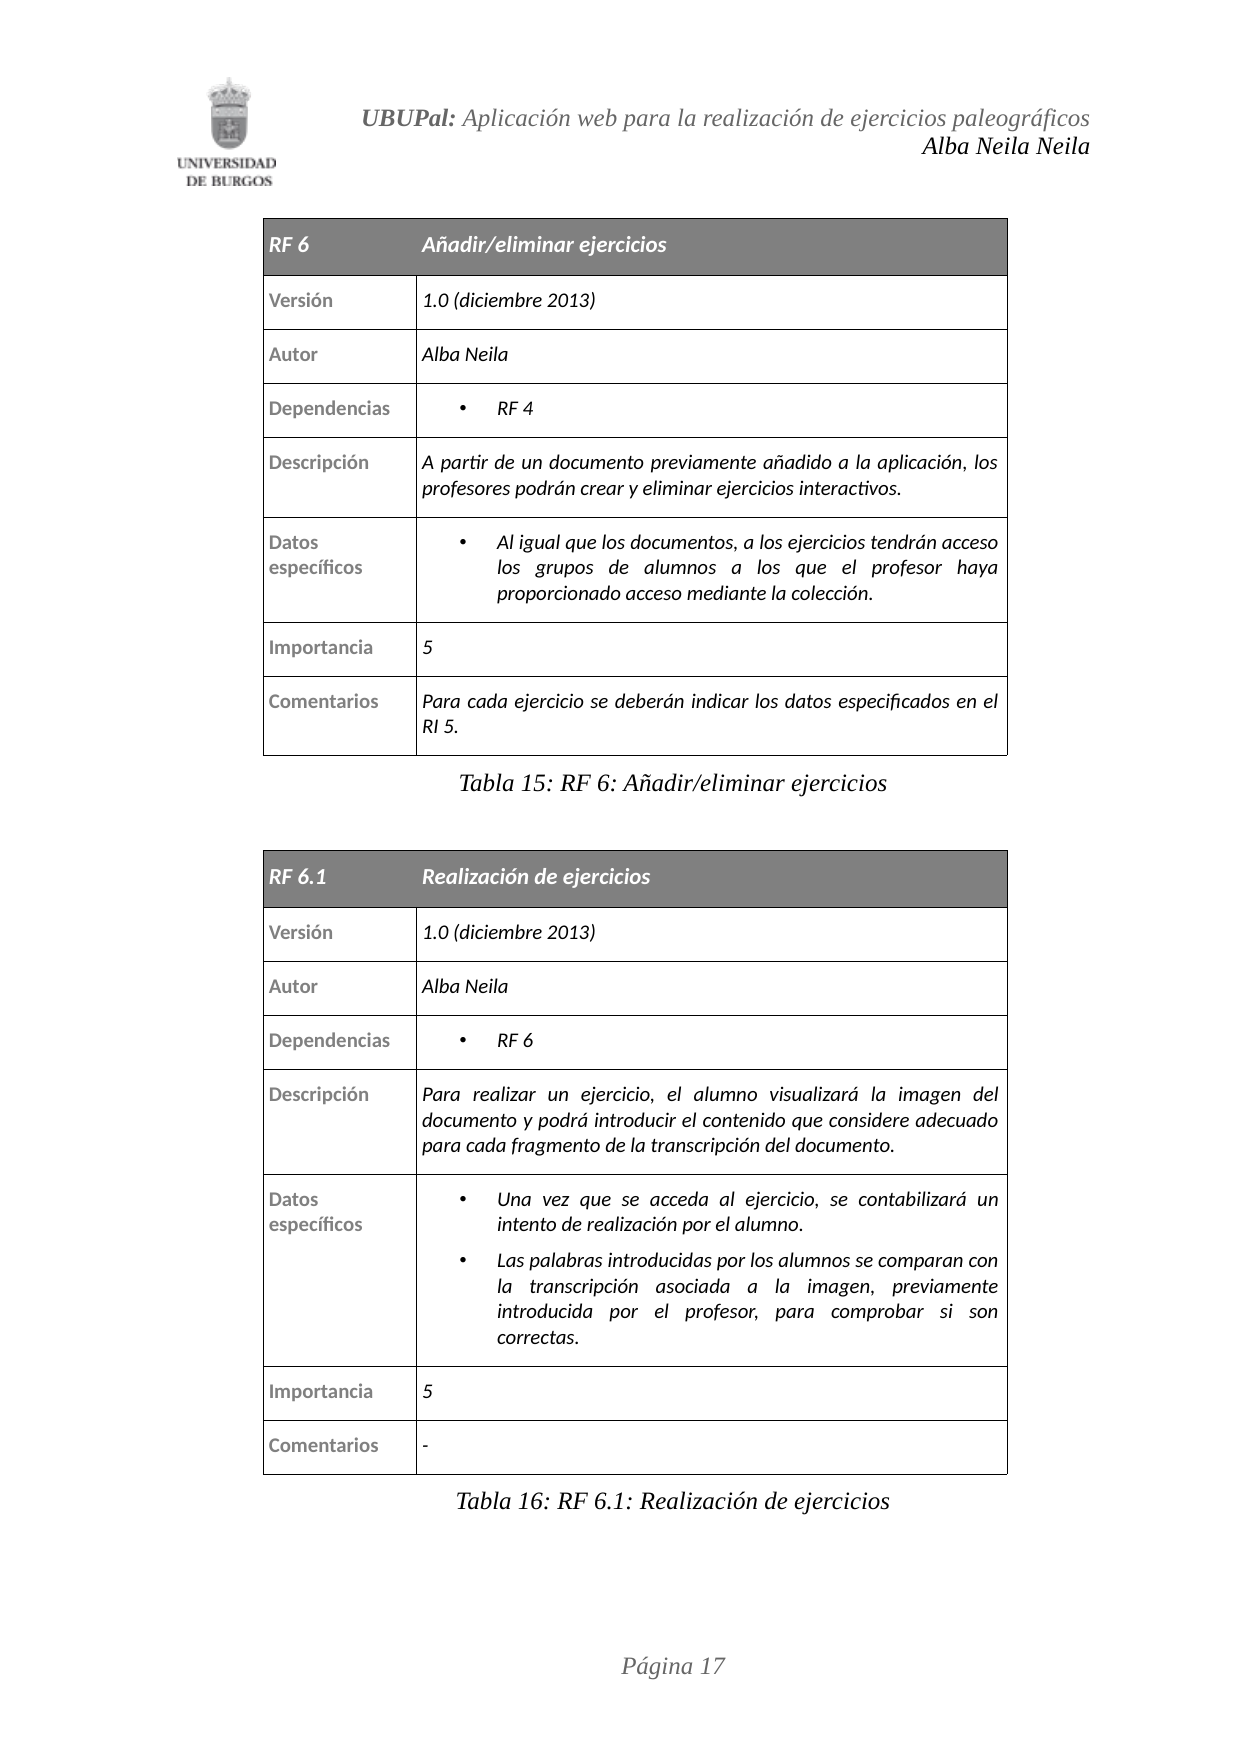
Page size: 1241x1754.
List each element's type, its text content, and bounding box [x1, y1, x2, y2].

table_cell - [417, 1421, 1007, 1474]
table_cell Comentarios [264, 1421, 416, 1474]
table_cell Dependencias [264, 384, 416, 437]
table_cell Dependencias [264, 1016, 416, 1069]
table_cell Una vez que se acceda al ejercicio, se contabilizará un intento de realización por el alumno. Las palabras introducidas por los alumnos se comparan con la transcripción asociada a la imagen, previamente introducida por el profesor, para comprobar si son correctas. [417, 1175, 1007, 1366]
table_cell 5 [417, 1367, 1007, 1420]
table_cell Autor [264, 962, 416, 1015]
picture [177, 77, 276, 186]
table_cell Importancia [264, 1367, 416, 1420]
table_cell Versión [264, 276, 416, 329]
table_cell RF 6 [417, 1016, 1007, 1069]
table_header Añadir/eliminar ejercicios [416, 219, 1007, 275]
table_cell Importancia [264, 623, 416, 676]
table_cell Datos específicos [264, 1175, 416, 1366]
table_cell Comentarios [264, 677, 416, 755]
table_cell Versión [264, 908, 416, 961]
text Tabla : RF 6.1: Realización de ejercicios [255, 1486, 1092, 1515]
table_header RF 6 [264, 219, 416, 275]
table_cell 5 [417, 623, 1007, 676]
table_cell Para cada ejercicio se deberán indicar los datos especificados en el RI 5. [417, 677, 1007, 755]
table_cell Descripción [264, 1070, 416, 1174]
table_cell 1.0 (diciembre 2013) [417, 276, 1007, 329]
table_cell A partir de un documento previamente añadido a la aplicación, los profesores podrán crear y eliminar ejercicios interactivos. [417, 438, 1007, 517]
table_header RF 6.1 [264, 851, 416, 907]
text Tabla : RF 6: Añadir/eliminar ejercicios [255, 768, 1092, 796]
table_cell Descripción [264, 438, 416, 517]
table_cell Datos específicos [264, 518, 416, 622]
table_cell Alba Neila [417, 962, 1007, 1015]
table_cell Alba Neila [417, 330, 1007, 383]
table_cell 1.0 (diciembre 2013) [417, 908, 1007, 961]
table_cell RF 4 [417, 384, 1007, 437]
table_cell Al igual que los documentos, a los ejercicios tendrán acceso los grupos de alumnos a los que el profesor haya proporcionado acceso mediante la colección. [417, 518, 1007, 622]
table_cell Para realizar un ejercicio, el alumno visualizará la imagen del documento y podrá introducir el contenido que considere adecuado para cada fragmento de la transcripción del documento. [417, 1070, 1007, 1174]
table_header Realización de ejercicios [416, 851, 1007, 907]
table_cell Autor [264, 330, 416, 383]
